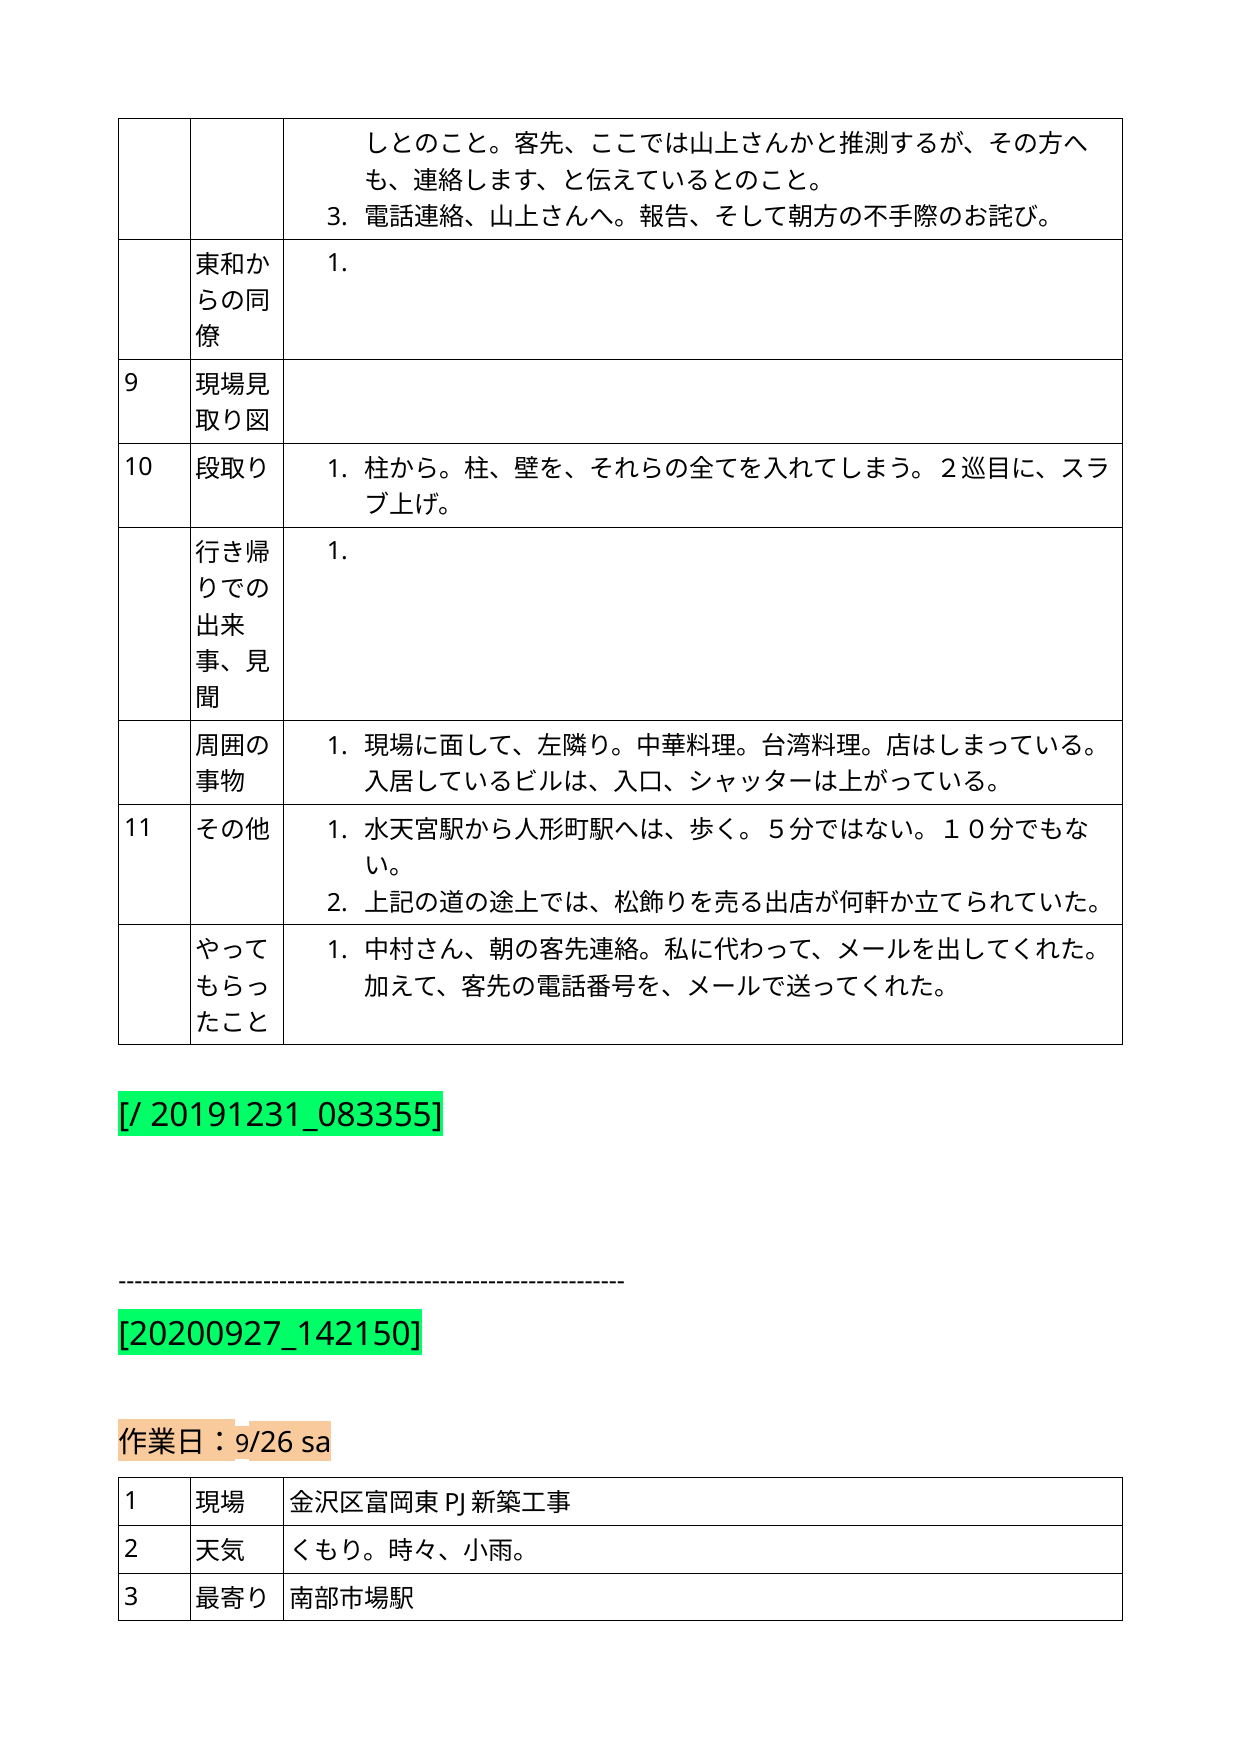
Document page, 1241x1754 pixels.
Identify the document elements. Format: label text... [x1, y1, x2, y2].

table_cell [284, 528, 1122, 720]
table_header 現場 [191, 1478, 283, 1525]
table_cell [119, 925, 190, 1044]
text --------------------------------------------------------------- [118, 1262, 1122, 1296]
table_cell 天気 [191, 1526, 283, 1572]
table_cell 段取り [191, 444, 283, 527]
table_cell その他 [191, 805, 283, 924]
table_cell 10 [119, 444, 190, 527]
table_header 1 [119, 1478, 190, 1525]
table_cell [119, 240, 190, 359]
table_cell 水天宮駅から人形町駅へは、歩く。５分ではない。１０分でもない。 上記の道の途上では、松飾りを売る出店が何軒か立てられていた。 [284, 805, 1122, 924]
table_cell 9 [119, 360, 190, 443]
table_header 金沢区富岡東PJ新築工事 [284, 1478, 1122, 1525]
table_cell 最寄り [191, 1574, 283, 1620]
table_cell 南部市場駅 [284, 1574, 1122, 1620]
table_cell 11 [119, 805, 190, 924]
table_cell 中村さん、朝の客先連絡。私に代わって、メールを出してくれた。加えて、客先の電話番号を、メールで送ってくれた。 [284, 925, 1122, 1044]
table_cell くもり。時々、小雨。 [284, 1526, 1122, 1572]
table_cell [284, 360, 1122, 443]
table_cell [119, 721, 190, 804]
table_cell [191, 119, 283, 238]
table_cell 柱から。柱、壁を、それらの全てを入れてしまう。２巡目に、スラブ上げ。 [284, 444, 1122, 527]
table_cell 2 [119, 1526, 190, 1572]
table_cell [119, 119, 190, 238]
table_cell 行き帰りでの出来事、見聞 [191, 528, 283, 720]
table_cell [284, 240, 1122, 359]
table_cell 東和からの同僚 [191, 240, 283, 359]
text [20200927_142150] [118, 1309, 1122, 1355]
text [/ 20191231_083355] [118, 1091, 1122, 1136]
table_cell 周囲の事物 [191, 721, 283, 804]
table_cell しとのこと。客先、ここでは山上さんかと推測するが、その方へも、連絡します、と伝えているとのこと。 電話連絡、山上さんへ。報告、そして朝方の不手際のお詫び。 [284, 119, 1122, 238]
table_cell 現場見取り図 [191, 360, 283, 443]
text 作業日：9/26 sa [118, 1418, 1122, 1461]
table_cell やってもらったこと [191, 925, 283, 1044]
table_cell [119, 528, 190, 720]
table_cell 3 [119, 1574, 190, 1620]
table_cell 現場に面して、左隣り。中華料理。台湾料理。店はしまっている。入居しているビルは、入口、シャッターは上がっている。 [284, 721, 1122, 804]
